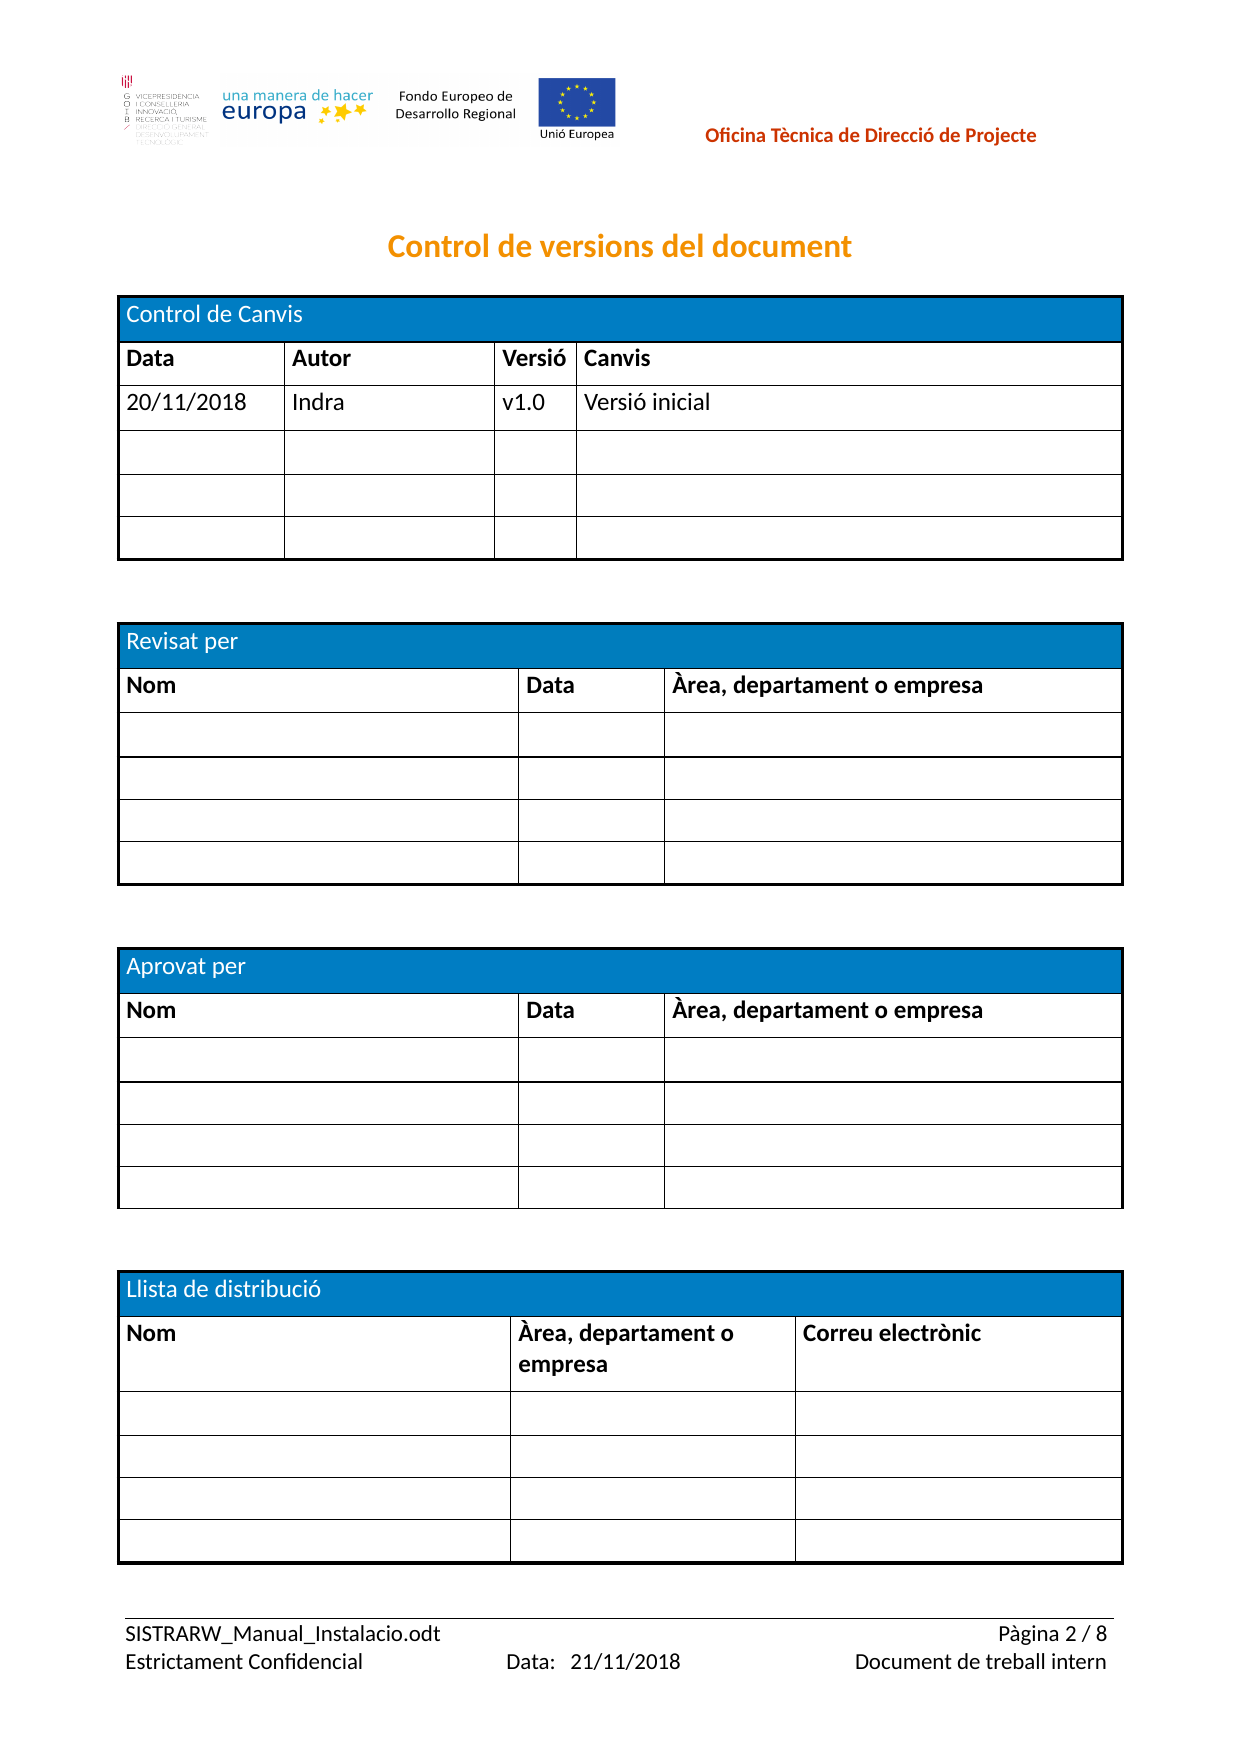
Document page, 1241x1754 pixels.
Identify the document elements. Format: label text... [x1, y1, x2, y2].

table_cell [519, 842, 664, 883]
table_cell [665, 1038, 1121, 1081]
table_cell [665, 1167, 1121, 1208]
table_cell [120, 1167, 518, 1208]
table_cell [665, 758, 1121, 798]
table_cell Versió [495, 343, 576, 385]
picture [219, 73, 621, 147]
table_header Aprovat per [120, 950, 1121, 993]
table_cell Versió inicial [577, 386, 1121, 429]
table_cell [120, 1038, 518, 1081]
table_cell [665, 1083, 1121, 1123]
table_cell Nom [120, 994, 518, 1037]
table_cell [120, 800, 518, 841]
table_cell Canvis [577, 343, 1121, 385]
picture [118, 73, 213, 147]
table_cell [120, 1520, 510, 1561]
table_cell [519, 713, 664, 756]
table_cell [665, 800, 1121, 841]
table_cell [796, 1478, 1121, 1519]
table_cell [120, 1125, 518, 1166]
table_cell [285, 431, 494, 473]
table_cell [519, 1083, 664, 1123]
table_cell Data [120, 343, 284, 385]
table_cell [511, 1520, 795, 1561]
table_cell Indra [285, 386, 494, 429]
table_cell [519, 1038, 664, 1081]
table_cell [120, 475, 284, 516]
table_cell Àrea, departament o empresa [511, 1317, 795, 1391]
table_header Control de Canvis [120, 298, 1121, 341]
table_header Revisat per [120, 625, 1121, 668]
table_cell [495, 475, 576, 516]
table_cell [665, 1125, 1121, 1166]
table_cell Nom [120, 1317, 510, 1391]
table_cell Data [519, 669, 664, 712]
table_cell [120, 842, 518, 883]
table_cell [120, 517, 284, 558]
table_cell [796, 1436, 1121, 1477]
table_cell [120, 1478, 510, 1519]
table_header Llista de distribució [120, 1273, 1121, 1316]
table_cell [511, 1392, 795, 1435]
table_cell [285, 517, 494, 558]
subtitle Control de versions del document [118, 225, 1122, 266]
table_cell [511, 1436, 795, 1477]
table_cell [577, 475, 1121, 516]
table_cell [495, 517, 576, 558]
table_cell Àrea, departament o empresa [665, 994, 1121, 1037]
table_cell [495, 431, 576, 473]
table_cell [120, 1392, 510, 1435]
table_cell [796, 1392, 1121, 1435]
table_cell [665, 842, 1121, 883]
table_cell [120, 1436, 510, 1477]
table_cell [120, 713, 518, 756]
table_cell Data [519, 994, 664, 1037]
table_cell Autor [285, 343, 494, 385]
table_cell [665, 713, 1121, 756]
table_cell [120, 1083, 518, 1123]
table_cell [519, 758, 664, 798]
table_cell [577, 431, 1121, 473]
table_cell [511, 1478, 795, 1519]
table_cell [120, 431, 284, 473]
table_cell [577, 517, 1121, 558]
table_cell [519, 1167, 664, 1208]
table_cell [120, 758, 518, 798]
table_cell [285, 475, 494, 516]
table_cell Àrea, departament o empresa [665, 669, 1121, 712]
table_cell [519, 1125, 664, 1166]
table_cell [796, 1520, 1121, 1561]
table_cell Correu electrònic [796, 1317, 1121, 1391]
table_cell [519, 800, 664, 841]
table_cell 20/11/2018 [120, 386, 284, 429]
table_cell Nom [120, 669, 518, 712]
table_cell v1.0 [495, 386, 576, 429]
